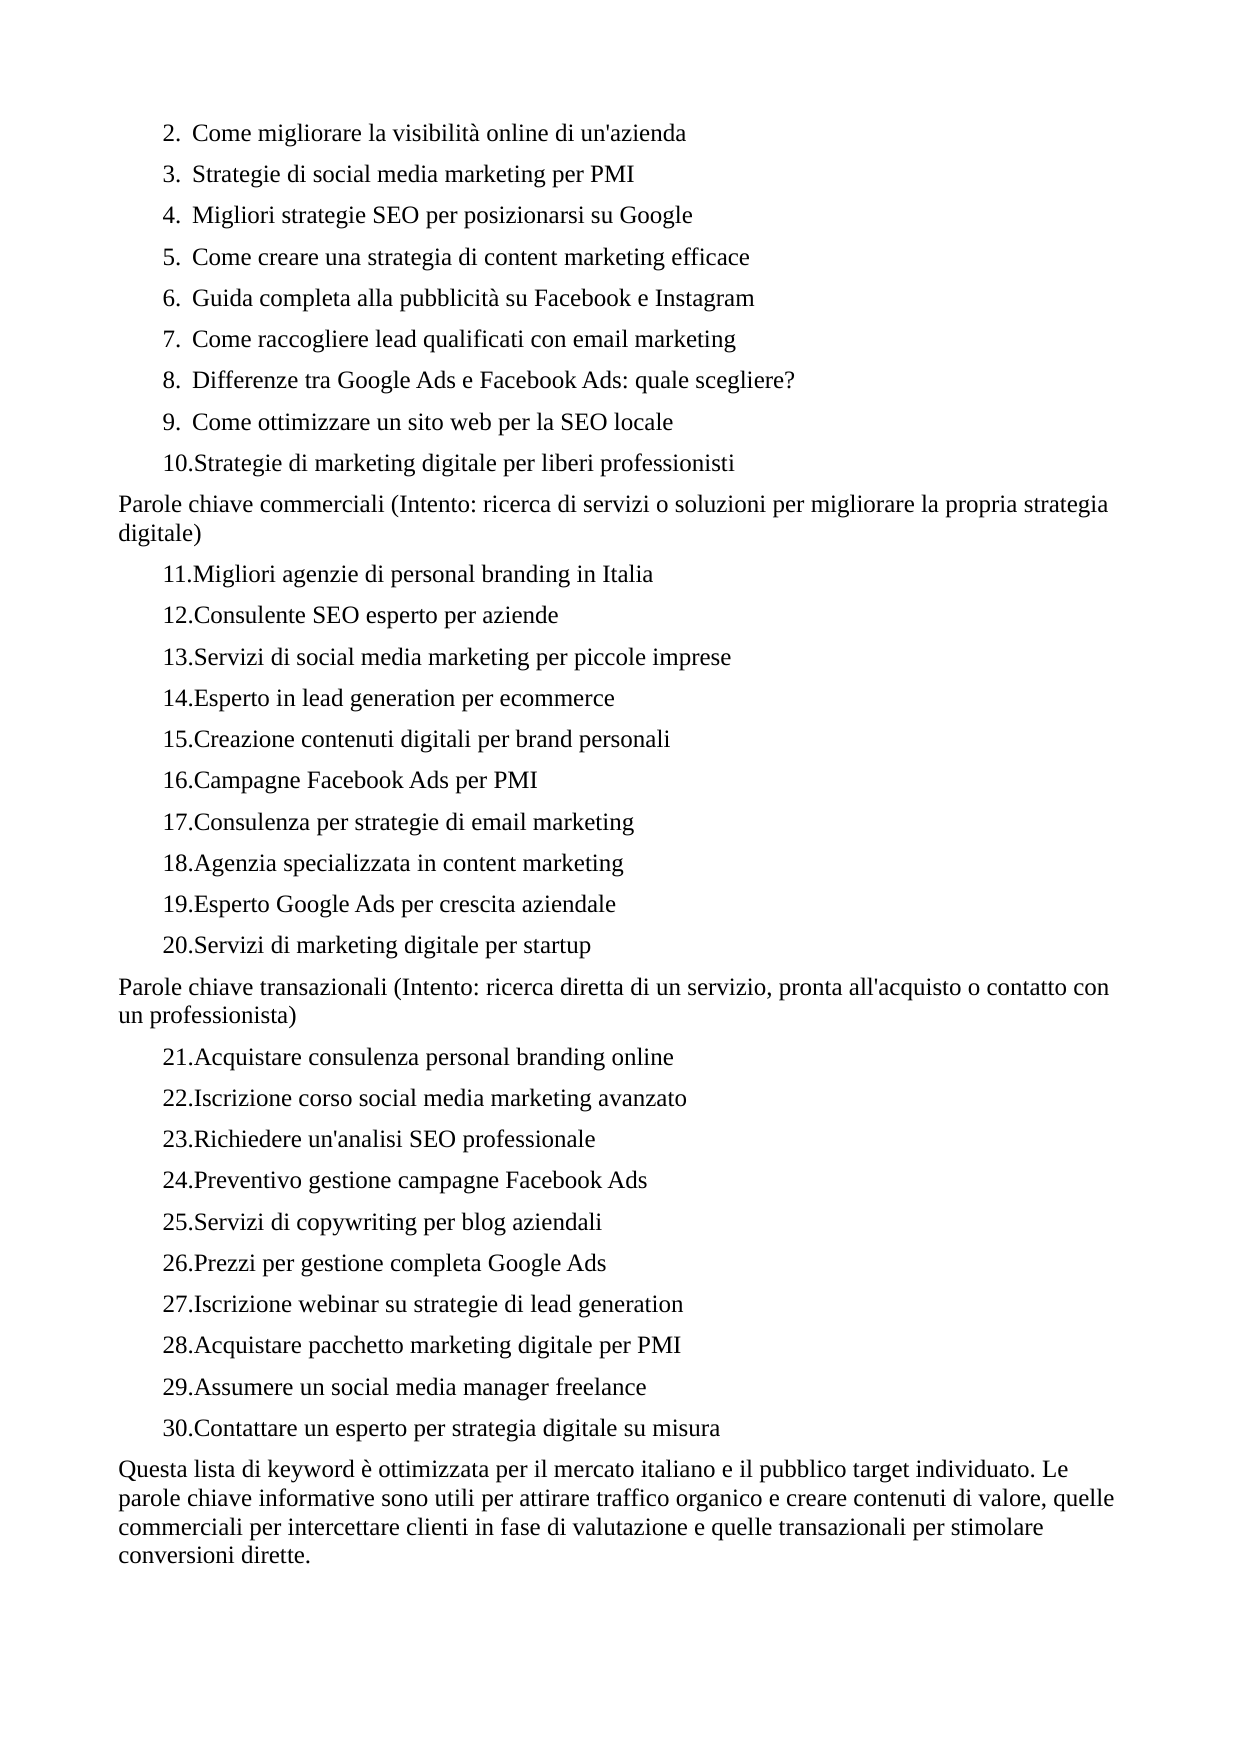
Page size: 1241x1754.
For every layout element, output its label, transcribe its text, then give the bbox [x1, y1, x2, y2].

text Parole chiave transazionali (Intento: ricerca diretta di un servizio, pronta all'acquisto o contatto con un professionista) [118, 972, 1122, 1029]
list Creazione contenuti digitali per brand personali [162, 724, 1122, 753]
list Migliori strategie SEO per posizionarsi su Google [162, 201, 1122, 229]
list Iscrizione webinar su strategie di lead generation [162, 1289, 1122, 1318]
list Differenze tra Google Ads e Facebook Ads: quale scegliere? [162, 366, 1122, 394]
list Strategie di social media marketing per PMI [162, 159, 1122, 188]
list Guida completa alla pubblicità su Facebook e Instagram [162, 283, 1122, 312]
list Come creare una strategia di content marketing efficace [162, 242, 1122, 271]
list Contattare un esperto per strategia digitale su misura [162, 1413, 1122, 1442]
list Iscrizione corso social media marketing avanzato [162, 1083, 1122, 1112]
text Parole chiave commerciali (Intento: ricerca di servizi o soluzioni per migliorare la propria strategia digitale) [118, 489, 1122, 547]
list Prezzi per gestione completa Google Ads [162, 1248, 1122, 1277]
list Acquistare consulenza personal branding online [162, 1042, 1122, 1071]
list Campagne Facebook Ads per PMI [162, 766, 1122, 794]
list Assumere un social media manager freelance [162, 1372, 1122, 1401]
list Richiedere un'analisi SEO professionale [162, 1124, 1122, 1153]
list Come raccogliere lead qualificati con email marketing [162, 324, 1122, 353]
list Esperto Google Ads per crescita aziendale [162, 889, 1122, 918]
list Come ottimizzare un sito web per la SEO locale [162, 407, 1122, 436]
list Esperto in lead generation per ecommerce [162, 683, 1122, 712]
list Servizi di marketing digitale per startup [162, 931, 1122, 959]
list Migliori agenzie di personal branding in Italia [162, 559, 1122, 588]
list Agenzia specializzata in content marketing [162, 848, 1122, 877]
list Consulenza per strategie di email marketing [162, 807, 1122, 836]
list Servizi di copywriting per blog aziendali [162, 1207, 1122, 1236]
list Come migliorare la visibilità online di un'azienda [162, 118, 1122, 147]
list Strategie di marketing digitale per liberi professionisti [162, 448, 1122, 477]
list Consulente SEO esperto per aziende [162, 601, 1122, 629]
list Acquistare pacchetto marketing digitale per PMI [162, 1331, 1122, 1359]
text Questa lista di keyword è ottimizzata per il mercato italiano e il pubblico target individuato. Le parole chiave informative sono utili per attirare traffico organico e creare contenuti di valore, quelle commerciali per intercettare clienti in fase di valutazione e quelle transazionali per stimolare conversioni dirette. [118, 1454, 1122, 1569]
list Preventivo gestione campagne Facebook Ads [162, 1166, 1122, 1194]
list Servizi di social media marketing per piccole imprese [162, 642, 1122, 671]
